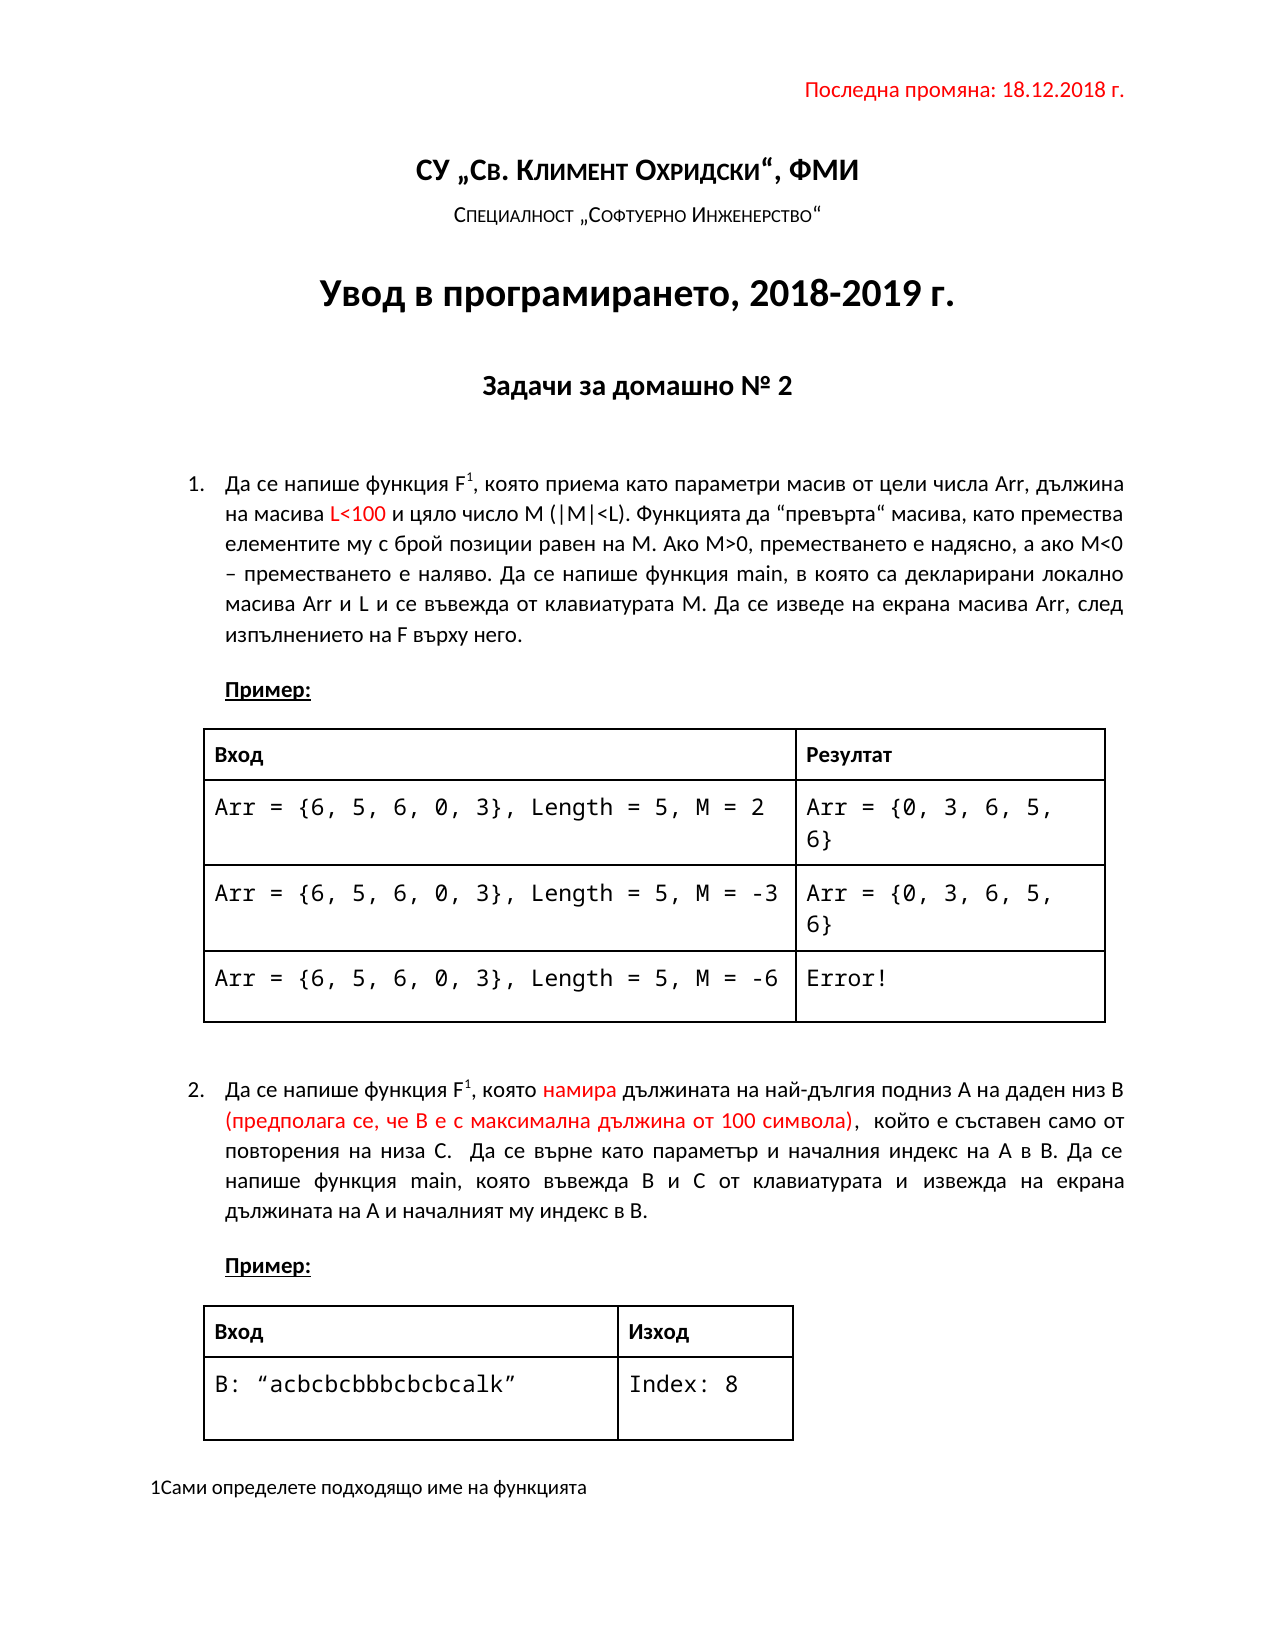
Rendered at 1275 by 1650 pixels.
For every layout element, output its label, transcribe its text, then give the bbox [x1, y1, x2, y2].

table_cell Arr = {0, 3, 6, 5, 6} [797, 866, 1104, 950]
text Пример: [225, 1252, 1125, 1280]
table_header Резултат [797, 730, 1104, 779]
text Задачи за домашно № 2 [150, 367, 1125, 402]
table_cell Arr = {6, 5, 6, 0, 3}, Length = 5, М = -6 [205, 952, 795, 1021]
table_cell Index: 8 [619, 1358, 792, 1439]
text Специалност „Софтуерно Инженерство“ [150, 201, 1125, 229]
table_cell B: “acbcbcbbbcbcbcalk” [205, 1358, 617, 1439]
text Увод в програмирането, 2018-2019 г. [150, 268, 1125, 317]
table_header Вход [205, 730, 795, 779]
text СУ „Св. Климент Охридски“, ФМИ [150, 150, 1125, 188]
list Да се напише функция F, която приема като параметри масив от цели числа Arr, дължина на масива L<100 и цяло число М (|M|<L). Функцията да “превърта“ масива, като премества елементите му с брой позиции равен на М. Ако М>0, преместването е надясно, а ако М<0 – преместването е наляво. Да се напише функция main, в която са декларирани локално масива Arr и L и се въвежда от клавиатурата М. Да се изведе на екрана масива Arr, след изпълнението на F върху него. [187, 469, 1125, 648]
list Да се напише функция F1, която намира дължината на най-дългия подниз А на даден низ B (предполага се, че B e с максимална дължина от 100 символа), който е съставен само от повторения на низа C. Да се върне като параметър и началния индекс на А в B. Да се напише функция main, която въвежда B и C от клавиатурата и извежда на екрана дължината на А и началният му индекс в В. [187, 1076, 1125, 1224]
table_cell Error! [797, 952, 1104, 1021]
text Пример: [225, 675, 1125, 703]
table_header Изход [619, 1307, 792, 1356]
list Сами определете подходящо име на функцията [150, 1474, 1125, 1500]
table_header Вход [205, 1307, 617, 1356]
table_cell Arr = {6, 5, 6, 0, 3}, Length = 5, М = 2 [205, 781, 795, 864]
table_cell Arr = {0, 3, 6, 5, 6} [797, 781, 1104, 864]
table_cell Arr = {6, 5, 6, 0, 3}, Length = 5, М = -3 [205, 866, 795, 950]
